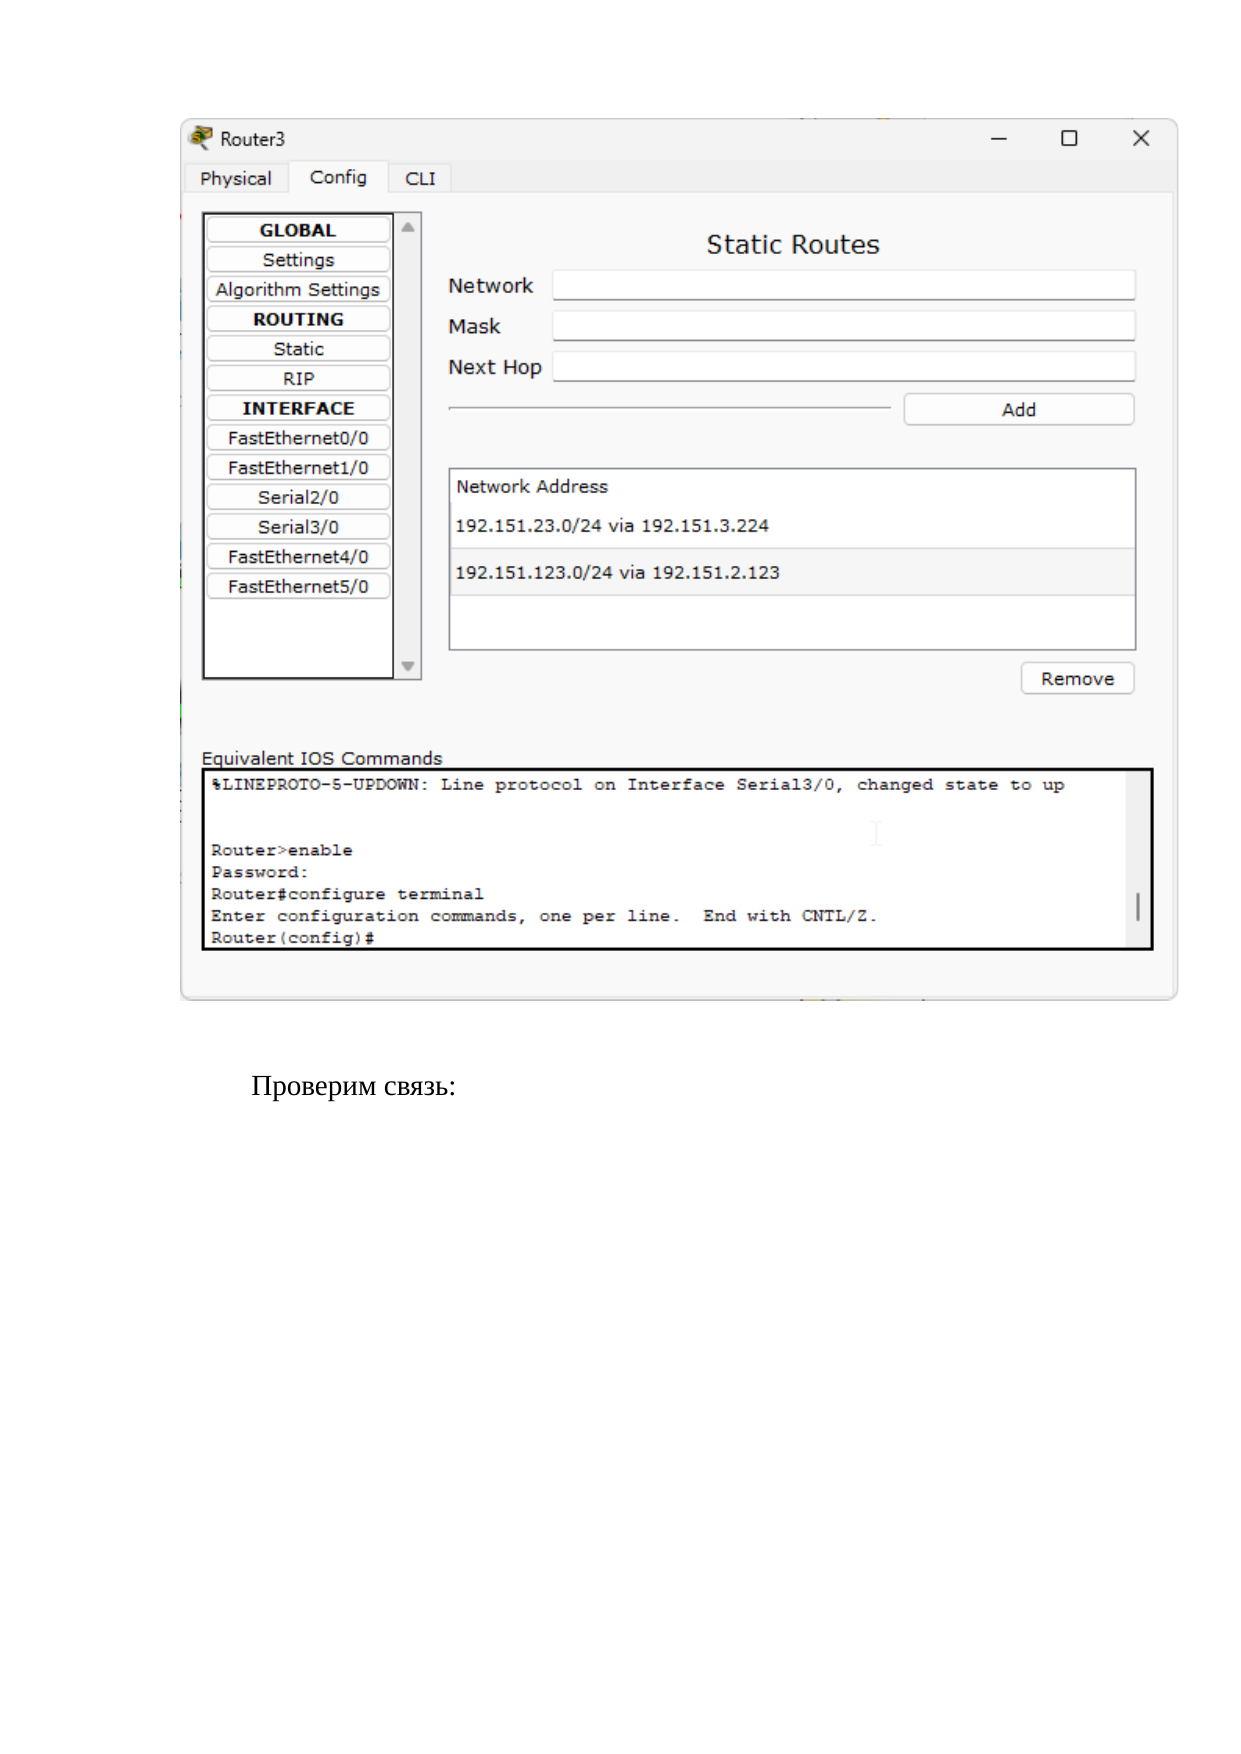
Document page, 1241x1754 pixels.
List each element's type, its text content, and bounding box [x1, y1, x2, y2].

text Проверим связь: [177, 1068, 1181, 1102]
picture [180, 118, 1179, 1001]
